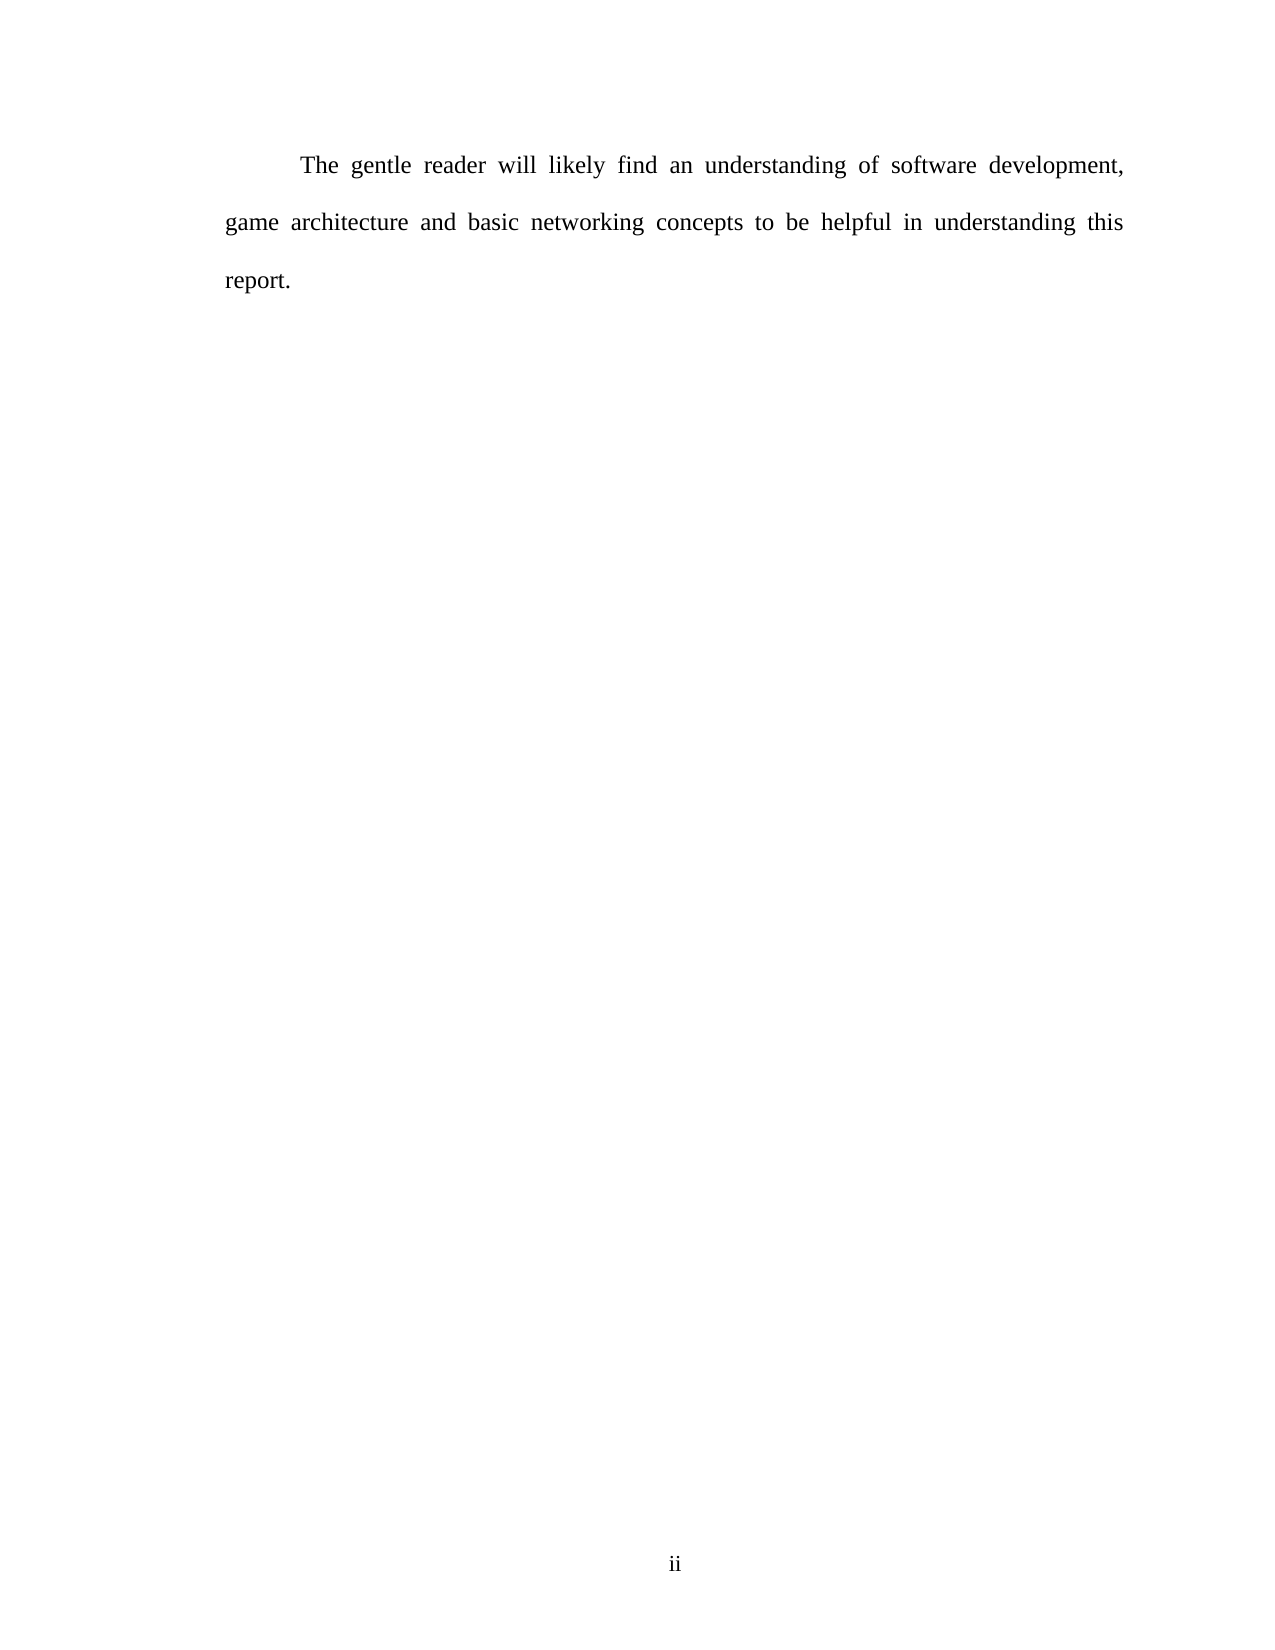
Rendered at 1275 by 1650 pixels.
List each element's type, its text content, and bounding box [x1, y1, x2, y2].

text The gentle reader will likely find an understanding of software development, game architecture and basic networking concepts to be helpful in understanding this report. [225, 150, 1125, 294]
